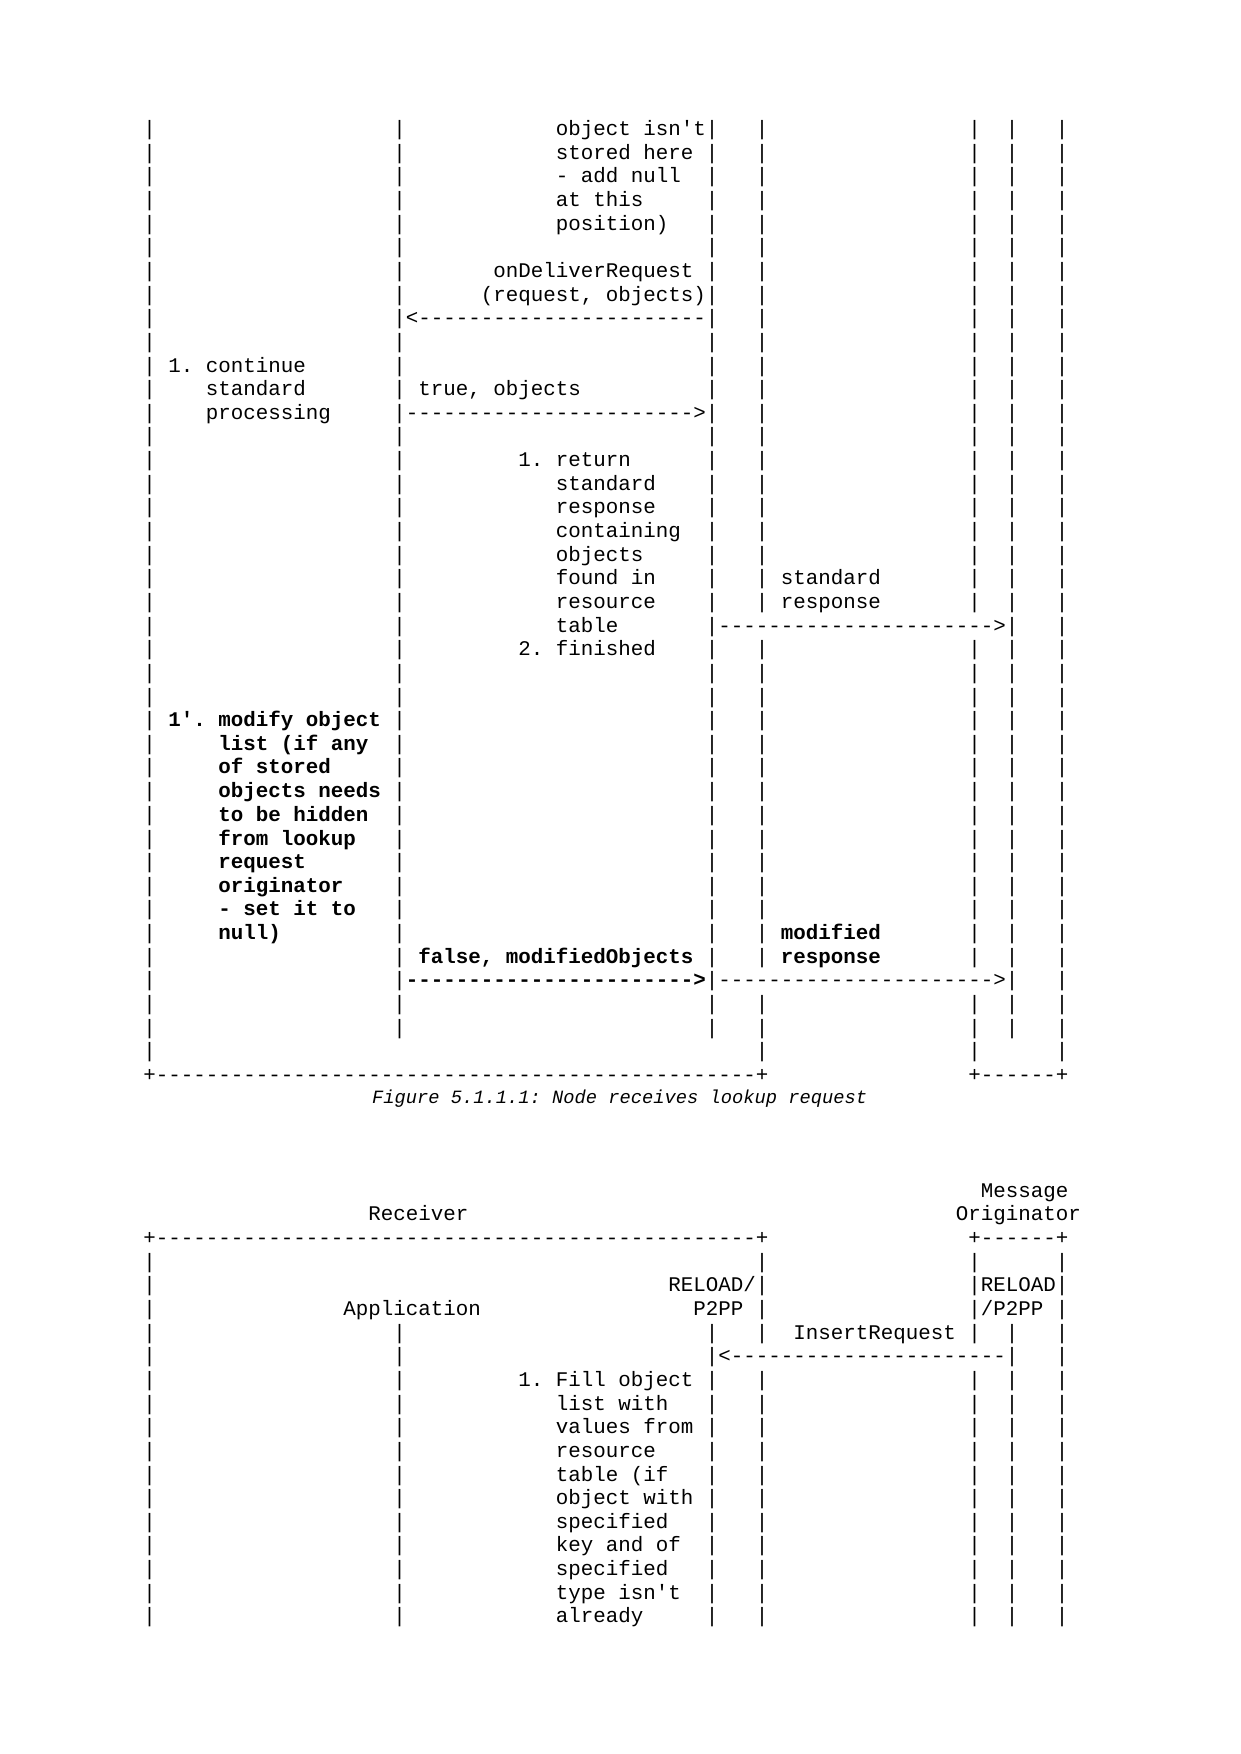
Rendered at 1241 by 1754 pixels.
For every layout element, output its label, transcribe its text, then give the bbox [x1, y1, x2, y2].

text | | | | | | | [118, 662, 1122, 686]
text | | | | InsertRequest | | | [118, 1322, 1122, 1345]
text | Application P2PP | |/P2PP | [118, 1298, 1122, 1322]
text | standard | true, objects | | | | | [118, 378, 1122, 402]
text | | type isn't | | | | | [118, 1582, 1122, 1605]
text | | (request, objects)| | | | | [118, 284, 1122, 307]
text | 1'. modify object | | | | | | [118, 709, 1122, 733]
text | | resource | | response | | | [118, 591, 1122, 615]
text | | | | | | | [118, 331, 1122, 354]
text | processing |----------------------->| | | | | [118, 402, 1122, 426]
text +------------------------------------------------+ +------+ [118, 1227, 1122, 1251]
text | | | | | | | [118, 1017, 1122, 1040]
text | | object isn't| | | | | [118, 118, 1122, 142]
text Message [118, 1180, 1122, 1203]
text | | | | | | | [118, 426, 1122, 449]
text | | | | | | | [118, 236, 1122, 260]
text | | onDeliverRequest | | | | | [118, 260, 1122, 284]
text | |<-----------------------| | | | | [118, 307, 1122, 331]
text Figure 5.1.1.1: Node receives lookup request [118, 1088, 1122, 1109]
text | list (if any | | | | | | [118, 733, 1122, 757]
text | 1. continue | | | | | | [118, 354, 1122, 378]
text | | list with | | | | | [118, 1393, 1122, 1416]
text | | resource | | | | | [118, 1440, 1122, 1463]
text +------------------------------------------------+ +------+ [118, 1064, 1122, 1088]
text | from lookup | | | | | | [118, 827, 1122, 851]
text | |----------------------->|---------------------->| | [118, 969, 1122, 993]
text | | table |---------------------->| | [118, 615, 1122, 638]
text | | stored here | | | | | [118, 142, 1122, 165]
text | null) | | | modified | | | [118, 922, 1122, 946]
text | | found in | | standard | | | [118, 567, 1122, 591]
text | | 1. return | | | | | [118, 449, 1122, 473]
text | | | | | | | [118, 993, 1122, 1017]
text | originator | | | | | | [118, 875, 1122, 898]
text | | | | [118, 1040, 1122, 1064]
text | | values from | | | | | [118, 1416, 1122, 1440]
text | | table (if | | | | | [118, 1463, 1122, 1487]
text | request | | | | | | [118, 851, 1122, 875]
text | | 2. finished | | | | | [118, 638, 1122, 662]
text | | - add null | | | | | [118, 165, 1122, 189]
text | | containing | | | | | [118, 520, 1122, 544]
text | | already | | | | | [118, 1605, 1122, 1629]
text | objects needs | | | | | | [118, 780, 1122, 804]
text | | objects | | | | | [118, 544, 1122, 567]
text | RELOAD/| |RELOAD| [118, 1274, 1122, 1298]
text | | false, modifiedObjects | | response | | | [118, 946, 1122, 969]
text | to be hidden | | | | | | [118, 804, 1122, 827]
text | | position) | | | | | [118, 213, 1122, 236]
text | | object with | | | | | [118, 1487, 1122, 1511]
text | | | | [118, 1251, 1122, 1274]
text | | response | | | | | [118, 496, 1122, 520]
text | | specified | | | | | [118, 1511, 1122, 1534]
text | | 1. Fill object | | | | | [118, 1369, 1122, 1393]
text | | at this | | | | | [118, 189, 1122, 213]
text | | standard | | | | | [118, 473, 1122, 496]
text Receiver Originator [118, 1203, 1122, 1227]
text | - set it to | | | | | | [118, 898, 1122, 922]
text | | key and of | | | | | [118, 1534, 1122, 1558]
text | | | | | | | [118, 686, 1122, 709]
text | | |<----------------------| | [118, 1345, 1122, 1369]
text | | specified | | | | | [118, 1558, 1122, 1582]
text | of stored | | | | | | [118, 757, 1122, 780]
